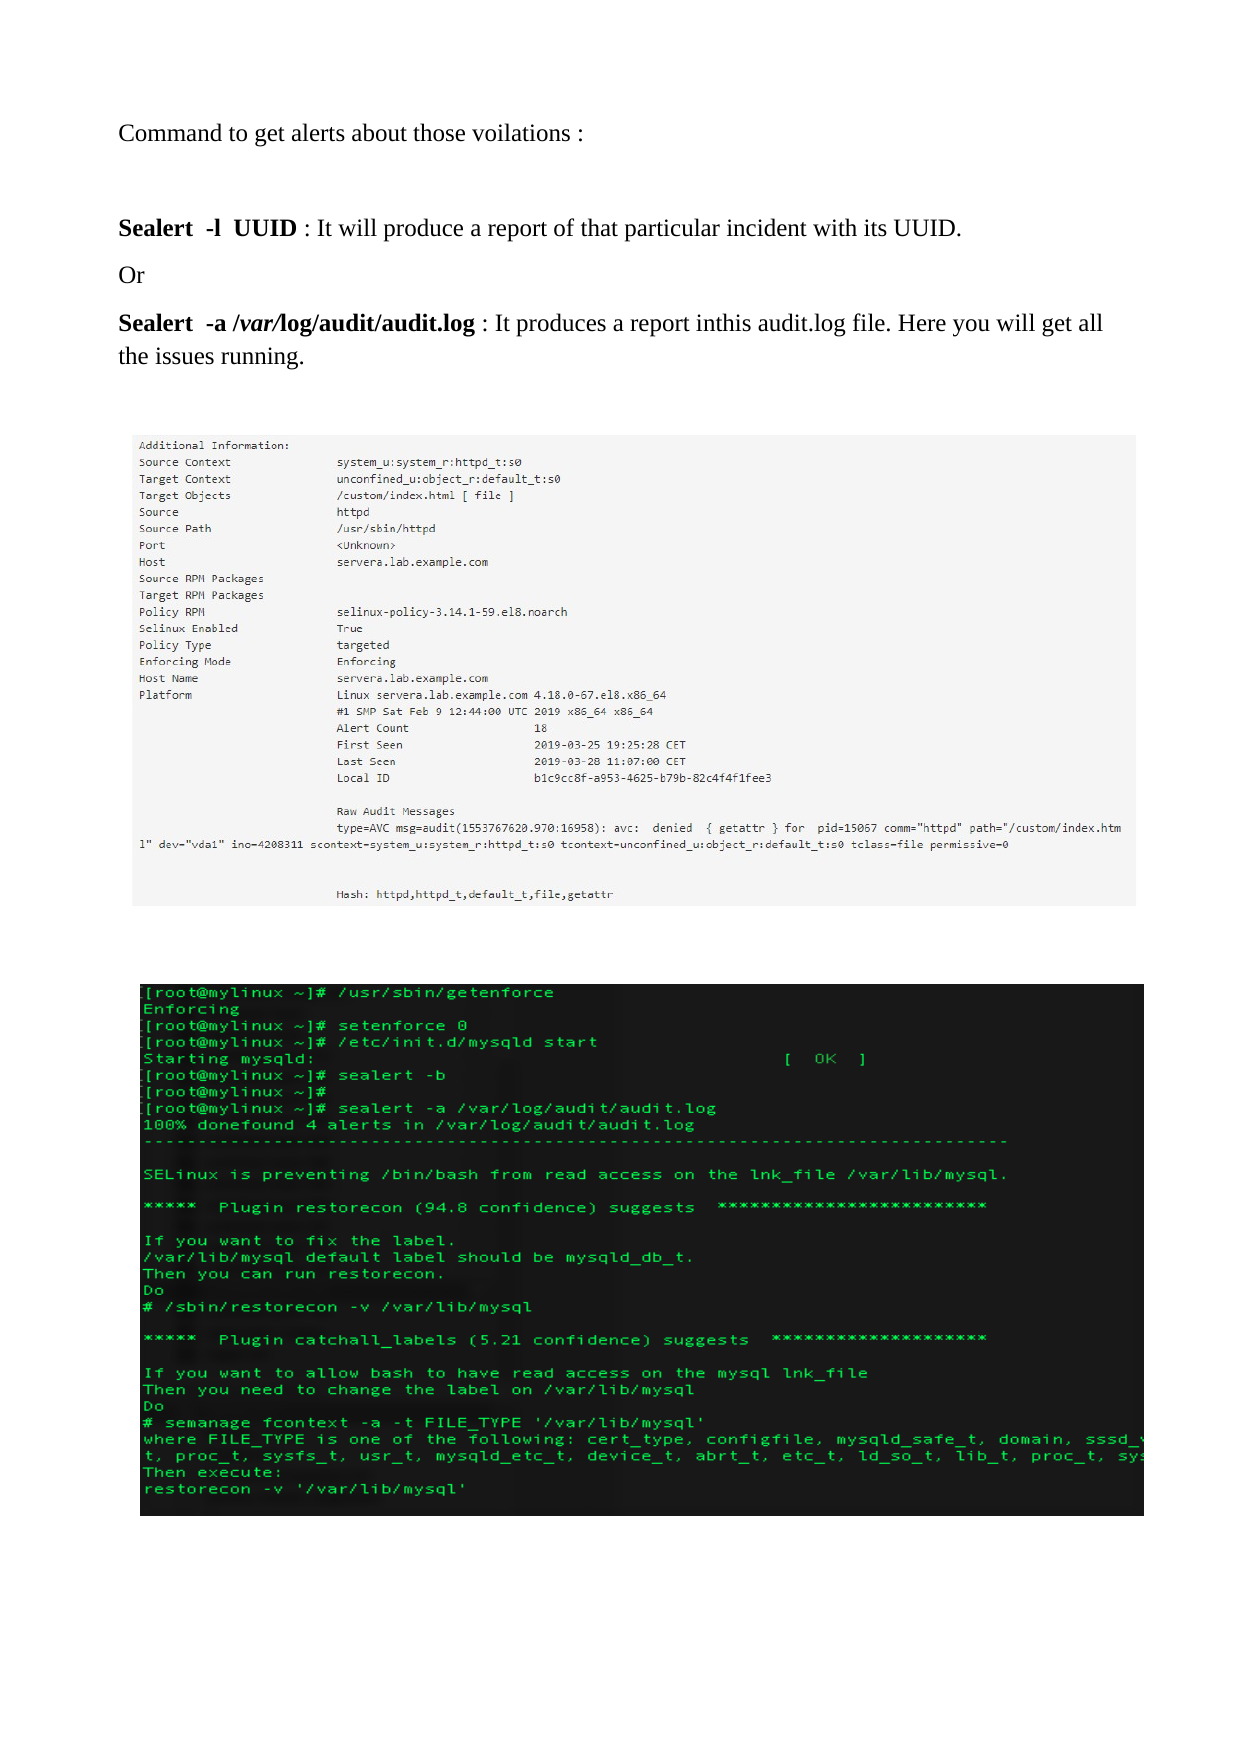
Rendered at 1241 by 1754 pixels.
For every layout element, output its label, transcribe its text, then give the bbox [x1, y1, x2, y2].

text Sealert -a /var/log/audit/audit.log : It produces a report inthis audit.log file. Here you will get all the issues running. [118, 308, 1122, 370]
picture [132, 435, 1137, 906]
text Or [118, 261, 1122, 289]
text Sealert -l UUID : It will produce a report of that particular incident with its UUID. [118, 213, 1122, 242]
text Command to get alerts about those voilations : [118, 118, 1122, 147]
picture [140, 984, 1144, 1516]
